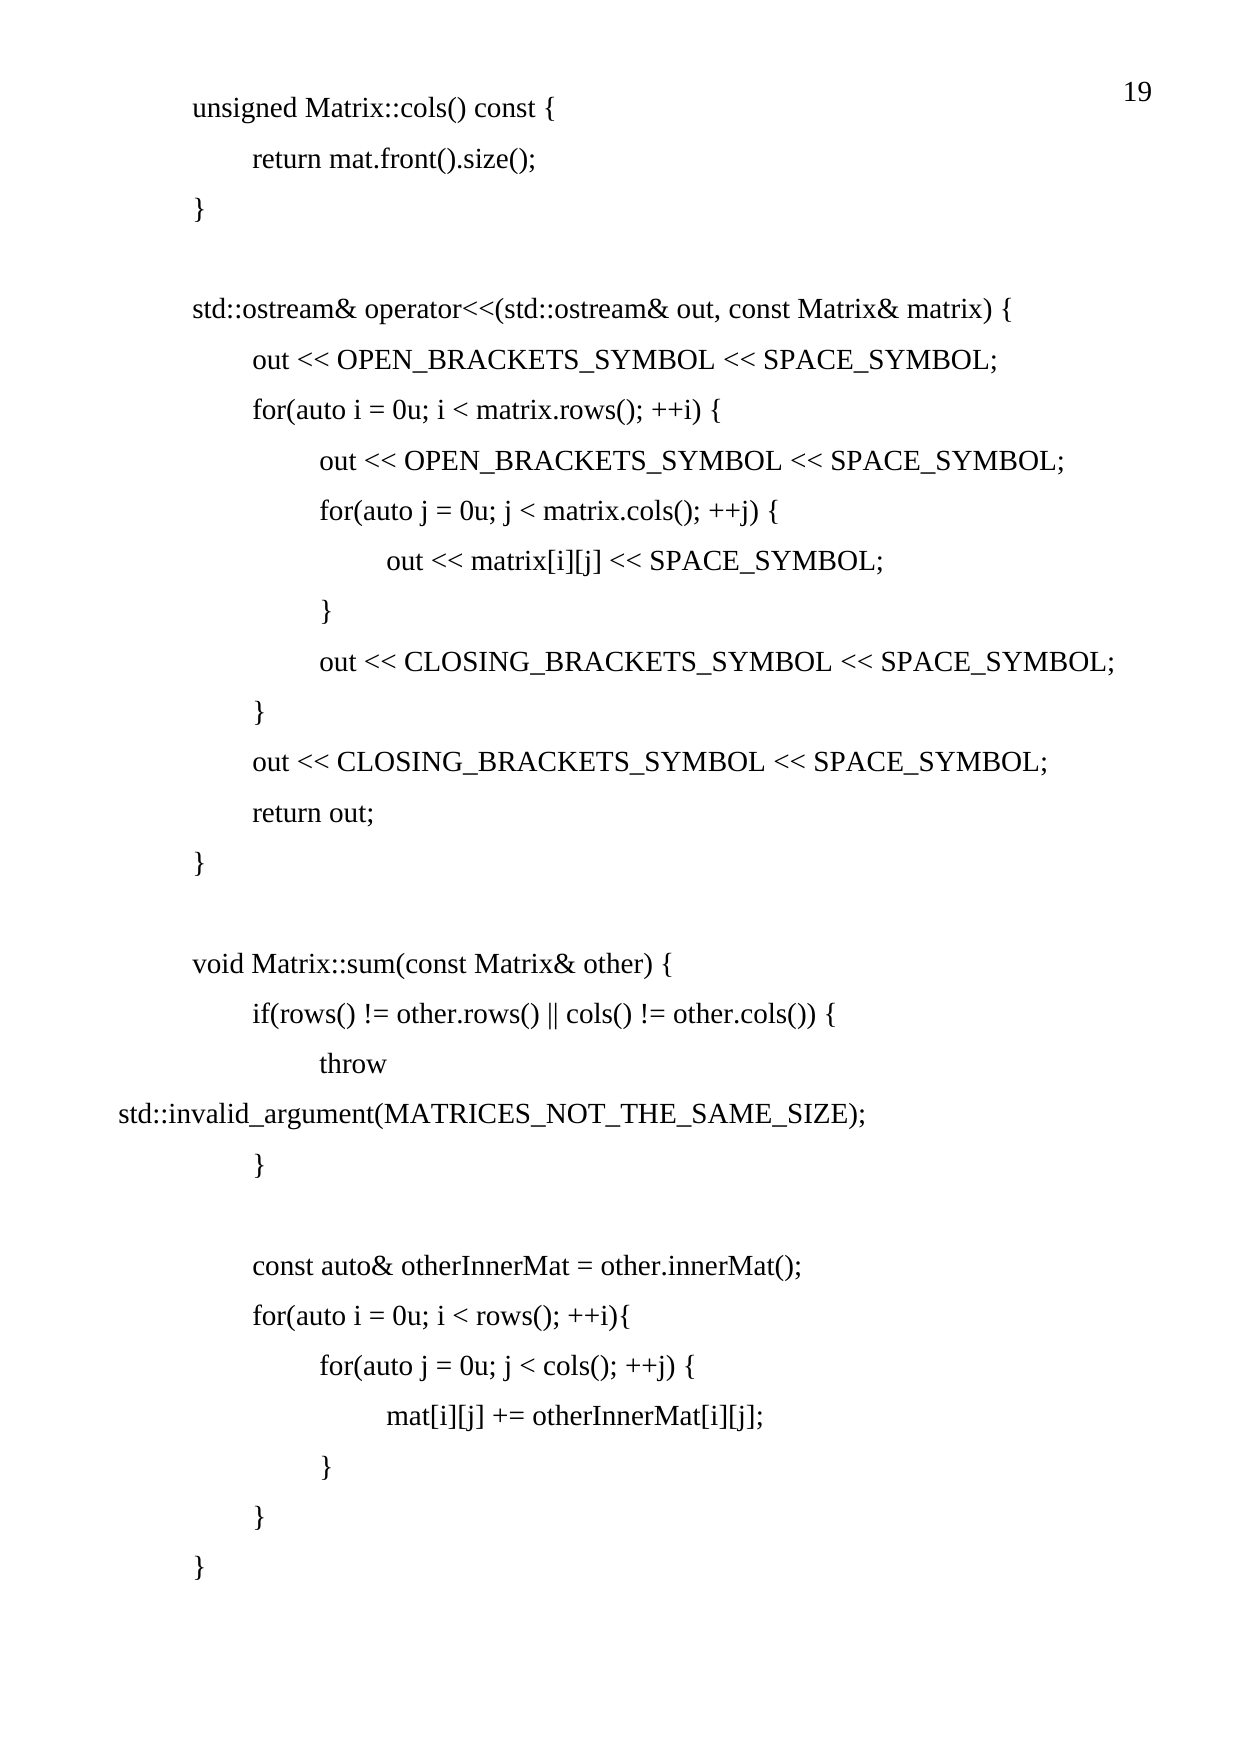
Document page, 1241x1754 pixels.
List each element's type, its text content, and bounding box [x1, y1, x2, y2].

text } [118, 1147, 1122, 1181]
text void Matrix::sum(const Matrix& other) { [118, 946, 1122, 979]
text return out; [118, 795, 1122, 828]
text out << CLOSING_BRACKETS_SYMBOL << SPACE_SYMBOL; [118, 644, 1122, 677]
text throw std::invalid_argument(MATRICES_NOT_THE_SAME_SIZE); [118, 1046, 1122, 1130]
text } [118, 191, 1122, 224]
text out << OPEN_BRACKETS_SYMBOL << SPACE_SYMBOL; [118, 342, 1122, 376]
text } [118, 1549, 1122, 1583]
text } [118, 1499, 1122, 1533]
text } [118, 1449, 1122, 1482]
text mat[i][j] += otherInnerMat[i][j]; [118, 1398, 1122, 1432]
text std::ostream& operator<<(std::ostream& out, const Matrix& matrix) { [118, 292, 1122, 325]
text for(auto i = 0u; i < matrix.rows(); ++i) { [118, 392, 1122, 426]
text out << matrix[i][j] << SPACE_SYMBOL; [118, 543, 1122, 577]
text for(auto i = 0u; i < rows(); ++i){ [118, 1298, 1122, 1331]
text unsigned Matrix::cols() const { [118, 90, 1122, 124]
text for(auto j = 0u; j < matrix.cols(); ++j) { [118, 493, 1122, 526]
text } [118, 593, 1122, 627]
text return mat.front().size(); [118, 141, 1122, 174]
text for(auto j = 0u; j < cols(); ++j) { [118, 1348, 1122, 1382]
text } [118, 694, 1122, 728]
text } [118, 845, 1122, 879]
text if(rows() != other.rows() || cols() != other.cols()) { [118, 996, 1122, 1029]
text out << OPEN_BRACKETS_SYMBOL << SPACE_SYMBOL; [118, 443, 1122, 476]
text out << CLOSING_BRACKETS_SYMBOL << SPACE_SYMBOL; [118, 744, 1122, 778]
text const auto& otherInnerMat = other.innerMat(); [118, 1248, 1122, 1281]
